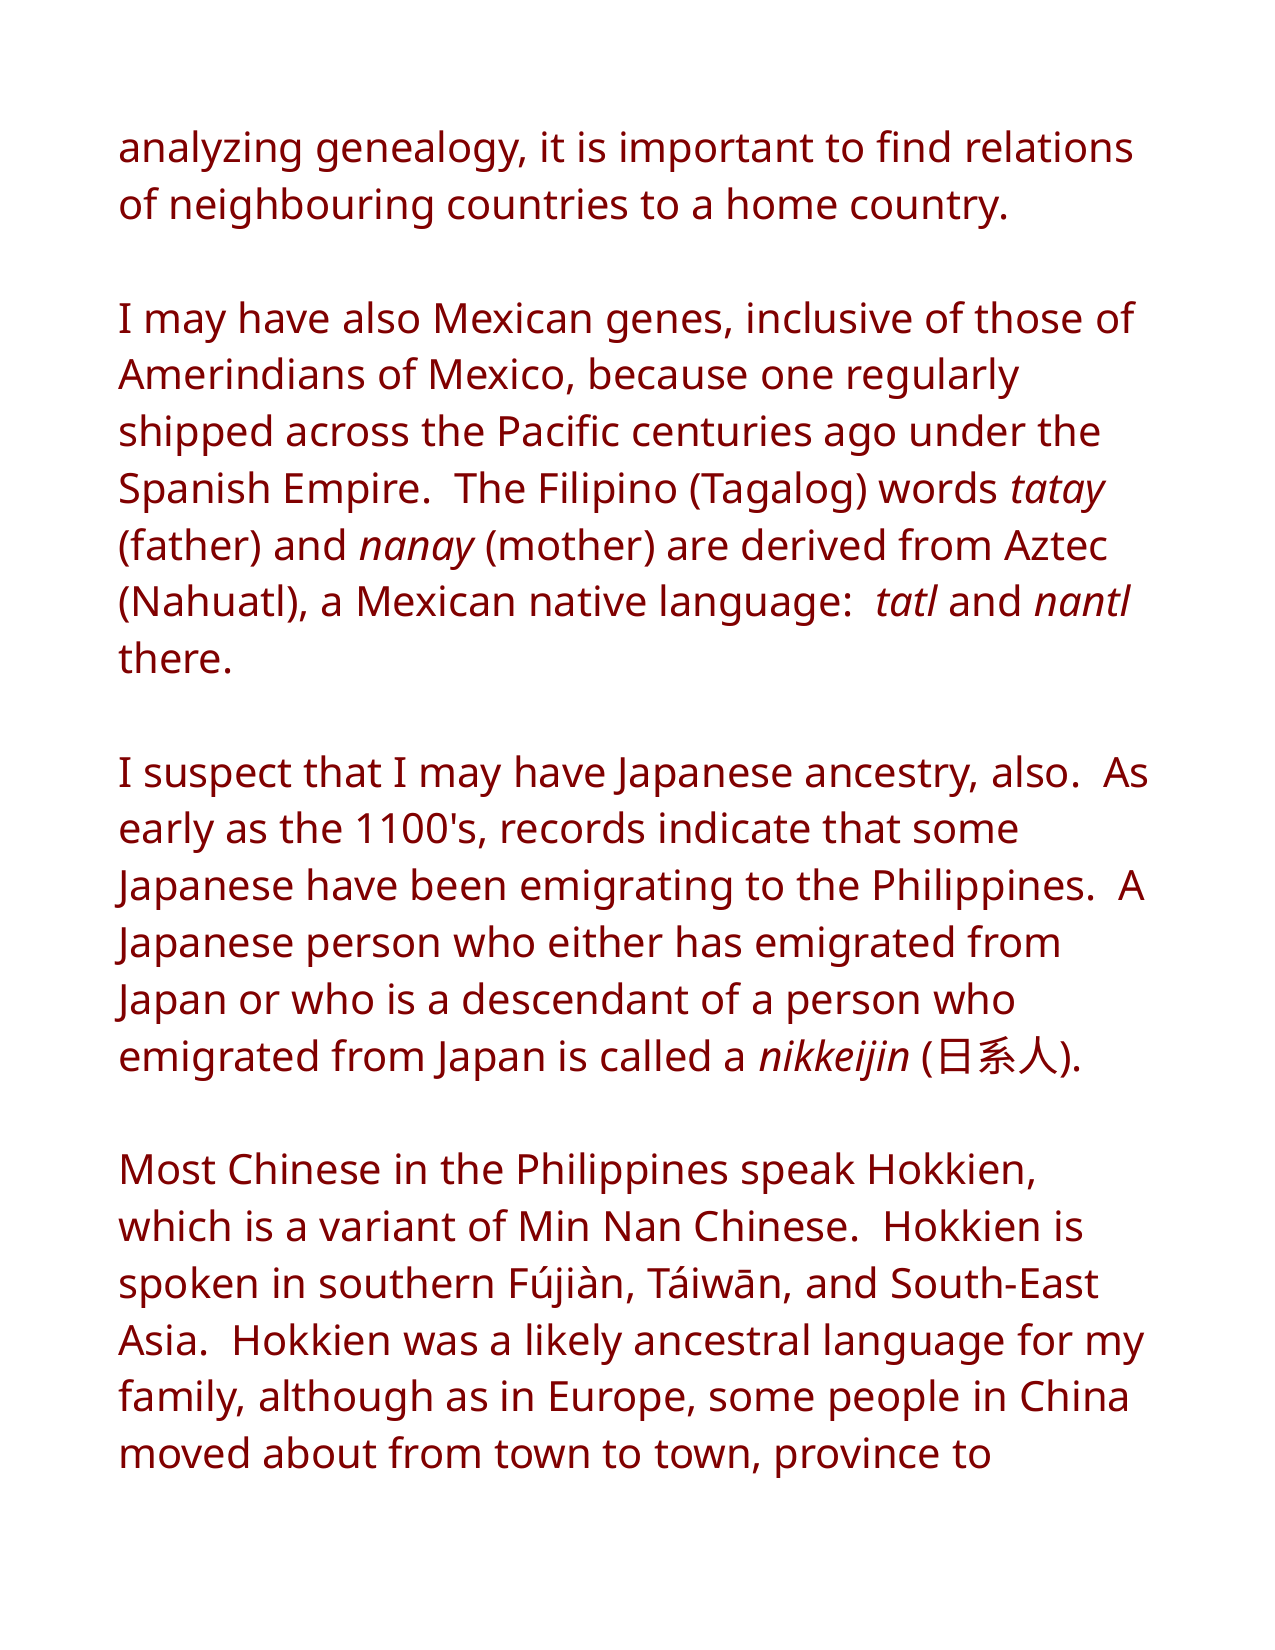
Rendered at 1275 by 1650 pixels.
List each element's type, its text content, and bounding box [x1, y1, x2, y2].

text I suspect that I may have Japanese ancestry, also. As early as the 1100's, records indicate that some Japanese have been emigrating to the Philippines. A Japanese person who either has emigrated from Japan or who is a descendant of a person who emigrated from Japan is called a nikkeijin (日系人). [118, 743, 1157, 1083]
text I may have also Mexican genes, inclusive of those of Amerindians of Mexico, because one regularly shipped across the Pacific centuries ago under the Spanish Empire. The Filipino (Tagalog) words tatay (father) and nanay (mother) are derived from Aztec (Nahuatl), a Mexican native language: tatl and nantl there. [118, 288, 1157, 686]
text analyzing genealogy, it is important to find relations of neighbouring countries to a home country. [118, 118, 1157, 232]
text Most Chinese in the Philippines speak Hokkien, which is a variant of Min Nan Chinese. Hokkien is spoken in southern Fújiàn, Táiwān, and South-East Asia. Hokkien was a likely ancestral language for my family, although as in Europe, some people in China moved about from town to town, province to [118, 1140, 1157, 1481]
